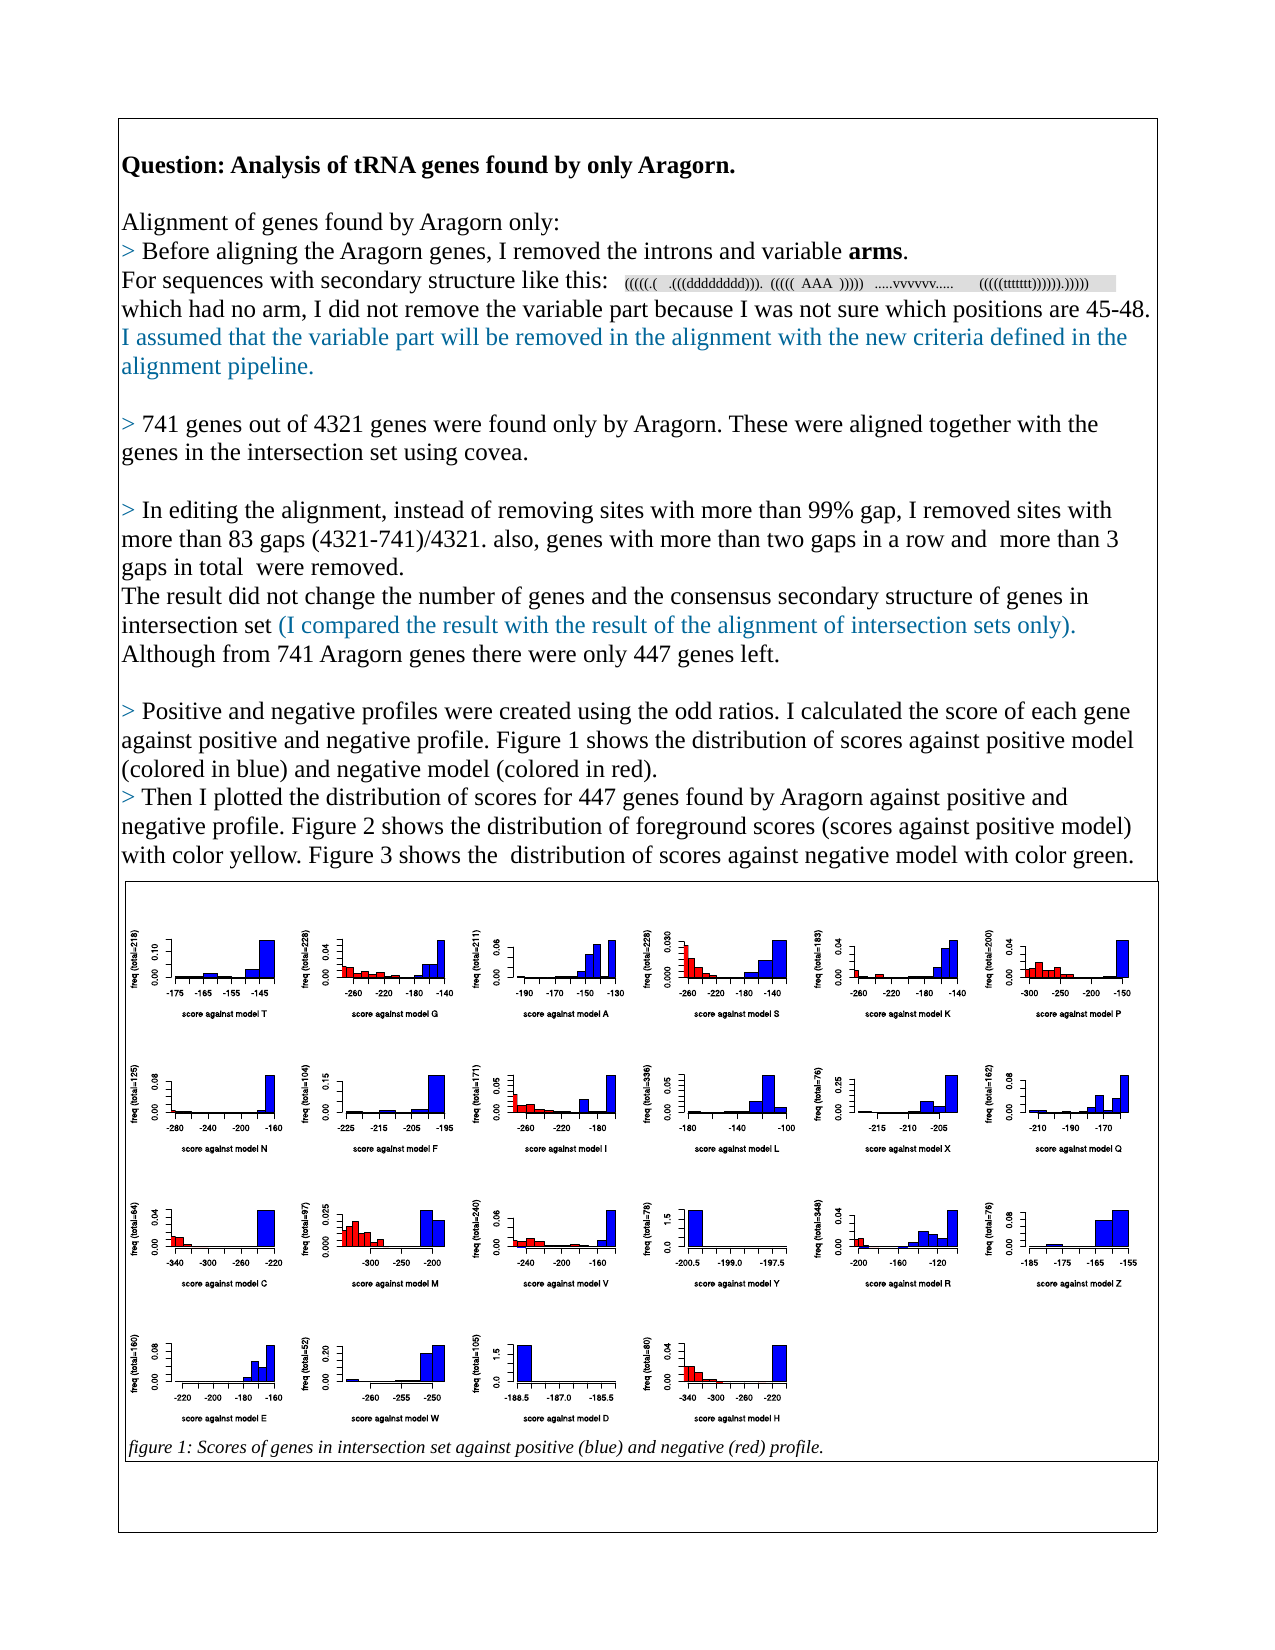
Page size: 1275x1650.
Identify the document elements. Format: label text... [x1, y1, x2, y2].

text > In editing the alignment, instead of removing sites with more than 99% gap, I removed sites with more than 83 gaps (4321-741)/4321. also, genes with more than two gaps in a row and more than 3 gaps in total were removed. [121, 495, 1154, 581]
picture [122, 245, 134, 257]
text which had no arm, I did not remove the variable part because I was not sure which positions are 45-48. [121, 294, 1154, 322]
picture [122, 418, 134, 430]
text Alignment of genes found by Aragorn only: [121, 207, 1154, 236]
text figure 1: Scores of genes in intersection set against positive (blue) and negative (red) profile. [128, 1436, 1154, 1458]
text > 741 genes out of 4321 genes were found only by Aragorn. These were aligned together with the genes in the intersection set using covea. [121, 409, 1154, 466]
text > Positive and negative profiles were created using the odd ratios. I calculated the score of each gene against positive and negative profile. Figure 1 shows the distribution of scores against positive model (colored in blue) and negative model (colored in red). [121, 696, 1154, 782]
picture [122, 705, 134, 717]
picture [122, 504, 134, 516]
text For sequences with secondary structure like this: [121, 265, 1154, 294]
picture [122, 791, 134, 803]
text I assumed that the variable part will be removed in the alignment with the new criteria defined in the alignment pipeline. [121, 322, 1154, 380]
text > Then I plotted the distribution of scores for 447 genes found by Aragorn against positive and negative profile. Figure 2 shows the distribution of foreground scores (scores against positive model) with color yellow. Figure 3 shows the distribution of scores against negative model with color green. [121, 782, 1154, 869]
text The result did not change the number of genes and the consensus secondary structure of genes in intersection set (I compared the result with the result of the alignment of intersection sets only). Although from 741 Aragorn genes there were only 447 genes left. [121, 581, 1154, 667]
text Question: Analysis of tRNA genes found by only Aragorn. [121, 150, 1154, 179]
text > Before aligning the Aragorn genes, I removed the introns and variable arms. [121, 236, 1154, 265]
